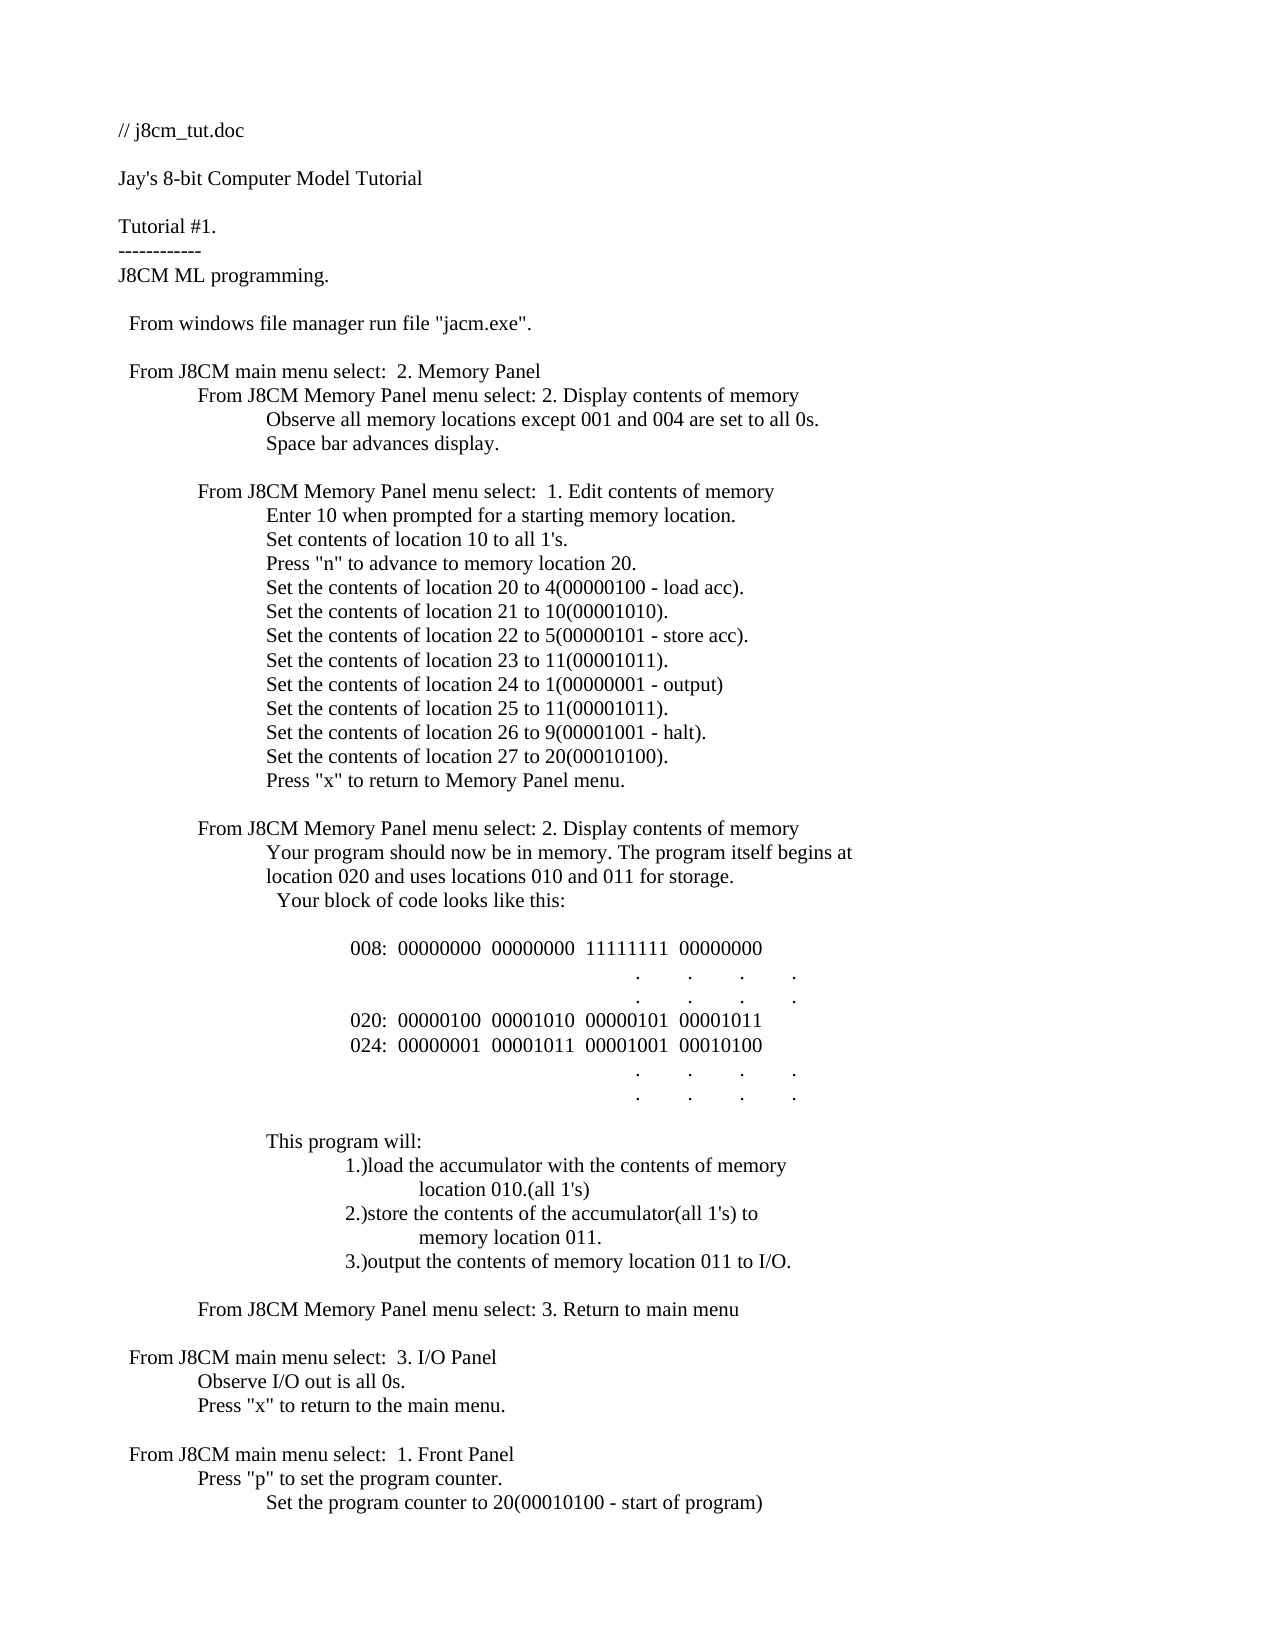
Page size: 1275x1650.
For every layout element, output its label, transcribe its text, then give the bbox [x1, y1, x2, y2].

text Set the contents of location 21 to 10(00001010). [118, 599, 1157, 623]
text From J8CM main menu select: 1. Front Panel [118, 1442, 1157, 1466]
text J8CM ML programming. [118, 262, 1157, 287]
text From J8CM Memory Panel menu select: 1. Edit contents of memory [118, 479, 1157, 503]
text This program will: [118, 1129, 1157, 1153]
text Set the contents of location 27 to 20(00010100). [118, 744, 1157, 768]
text . . . . [118, 1057, 1157, 1081]
text Set the contents of location 23 to 11(00001011). [118, 647, 1157, 672]
text 024: 00000001 00001011 00001001 00010100 [118, 1032, 1157, 1057]
text Enter 10 when prompted for a starting memory location. [118, 503, 1157, 527]
text Tutorial #1. [118, 214, 1157, 238]
text From J8CM Memory Panel menu select: 2. Display contents of memory [118, 816, 1157, 840]
text Observe I/O out is all 0s. [118, 1369, 1157, 1393]
text 1.)load the accumulator with the contents of memory [118, 1153, 1157, 1177]
text Press "x" to return to Memory Panel menu. [118, 768, 1157, 792]
text From J8CM main menu select: 3. I/O Panel [118, 1345, 1157, 1369]
text 2.)store the contents of the accumulator(all 1's) to [118, 1201, 1157, 1225]
text Set the contents of location 26 to 9(00001001 - halt). [118, 720, 1157, 744]
text Set the contents of location 25 to 11(00001011). [118, 696, 1157, 720]
text // j8cm_tut.doc [118, 118, 1157, 142]
text memory location 011. [118, 1225, 1157, 1249]
text From J8CM Memory Panel menu select: 3. Return to main menu [118, 1297, 1157, 1321]
text Jay's 8-bit Computer Model Tutorial [118, 166, 1157, 190]
text Press "p" to set the program counter. [118, 1466, 1157, 1490]
text Space bar advances display. [118, 431, 1157, 455]
text ------------ [118, 238, 1157, 262]
text . . . . [118, 960, 1157, 984]
text Set the program counter to 20(00010100 - start of program) [118, 1490, 1157, 1514]
text Press "x" to return to the main menu. [118, 1393, 1157, 1417]
text Observe all memory locations except 001 and 004 are set to all 0s. [118, 407, 1157, 431]
text Press "n" to advance to memory location 20. [118, 551, 1157, 575]
text location 020 and uses locations 010 and 011 for storage. [118, 864, 1157, 888]
text From windows file manager run file "jacm.exe". [118, 311, 1157, 335]
text Set the contents of location 24 to 1(00000001 - output) [118, 672, 1157, 696]
text 008: 00000000 00000000 11111111 00000000 [118, 936, 1157, 960]
text Set contents of location 10 to all 1's. [118, 527, 1157, 551]
text . . . . [118, 1081, 1157, 1105]
text location 010.(all 1's) [118, 1177, 1157, 1201]
text . . . . [118, 984, 1157, 1008]
text 3.)output the contents of memory location 011 to I/O. [118, 1249, 1157, 1273]
text Set the contents of location 20 to 4(00000100 - load acc). [118, 575, 1157, 599]
text Your block of code looks like this: [118, 888, 1157, 912]
text 020: 00000100 00001010 00000101 00001011 [118, 1008, 1157, 1032]
text From J8CM main menu select: 2. Memory Panel [118, 359, 1157, 383]
text Your program should now be in memory. The program itself begins at [118, 840, 1157, 864]
text From J8CM Memory Panel menu select: 2. Display contents of memory [118, 383, 1157, 407]
text Set the contents of location 22 to 5(00000101 - store acc). [118, 623, 1157, 647]
